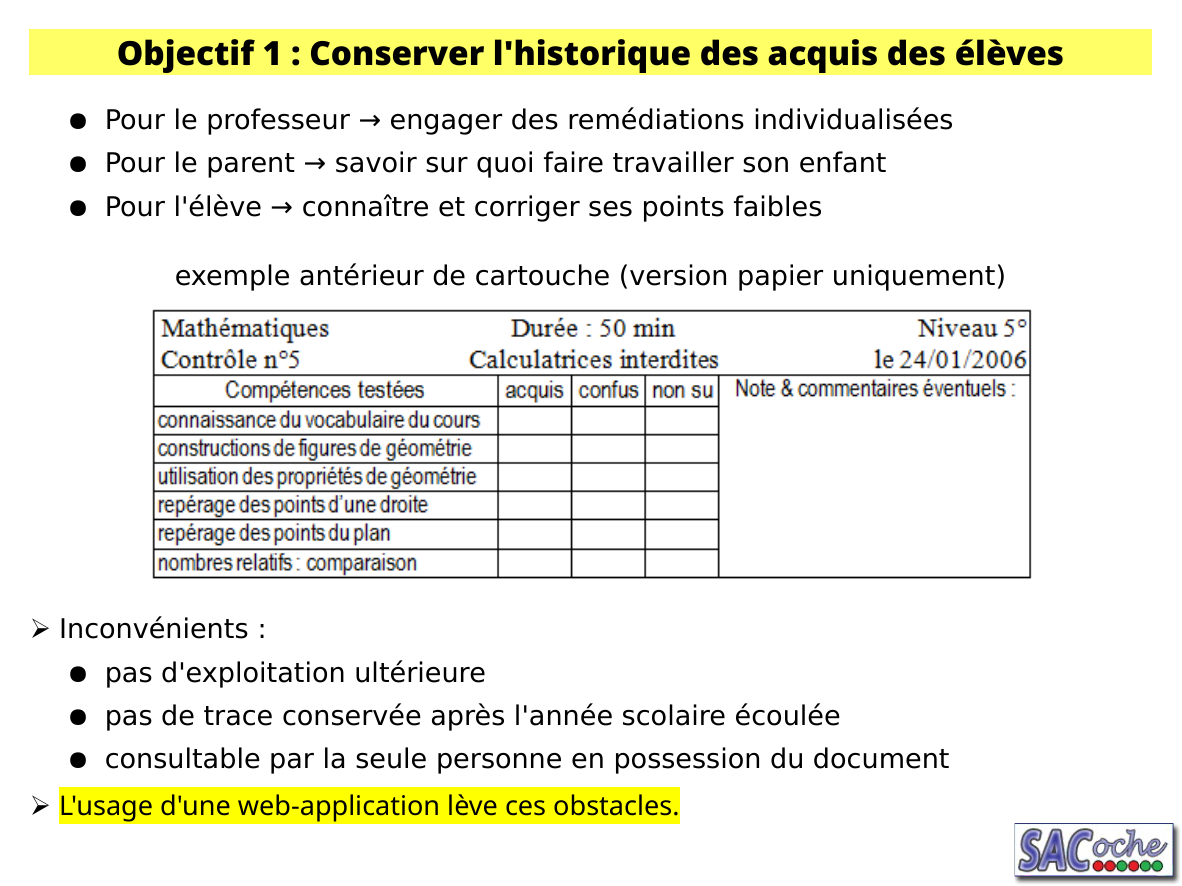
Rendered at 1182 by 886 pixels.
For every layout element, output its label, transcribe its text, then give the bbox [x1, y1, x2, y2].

list consultable par la seule personne en possession du document [67, 743, 1152, 775]
text exemple antérieur de cartouche (version papier uniquement) [29, 261, 1152, 292]
list pas de trace conservée après l'année scolaire écoulée [67, 700, 1152, 732]
list L'usage d'une web-application lève ces obstacles. [29, 787, 1152, 824]
picture [1014, 823, 1182, 886]
list Pour le parent → savoir sur quoi faire travailler son enfant [67, 148, 1152, 179]
text Objectif 1 : Conserver l'historique des acquis des élèves [29, 29, 1152, 75]
picture [147, 304, 1039, 588]
list Pour le professeur → engager des remédiations individualisées [67, 104, 1152, 136]
list Inconvénients : [29, 613, 1152, 645]
list Pour l'élève → connaître et corriger ses points faibles [67, 191, 1152, 223]
list pas d'exploitation ultérieure [67, 657, 1152, 688]
